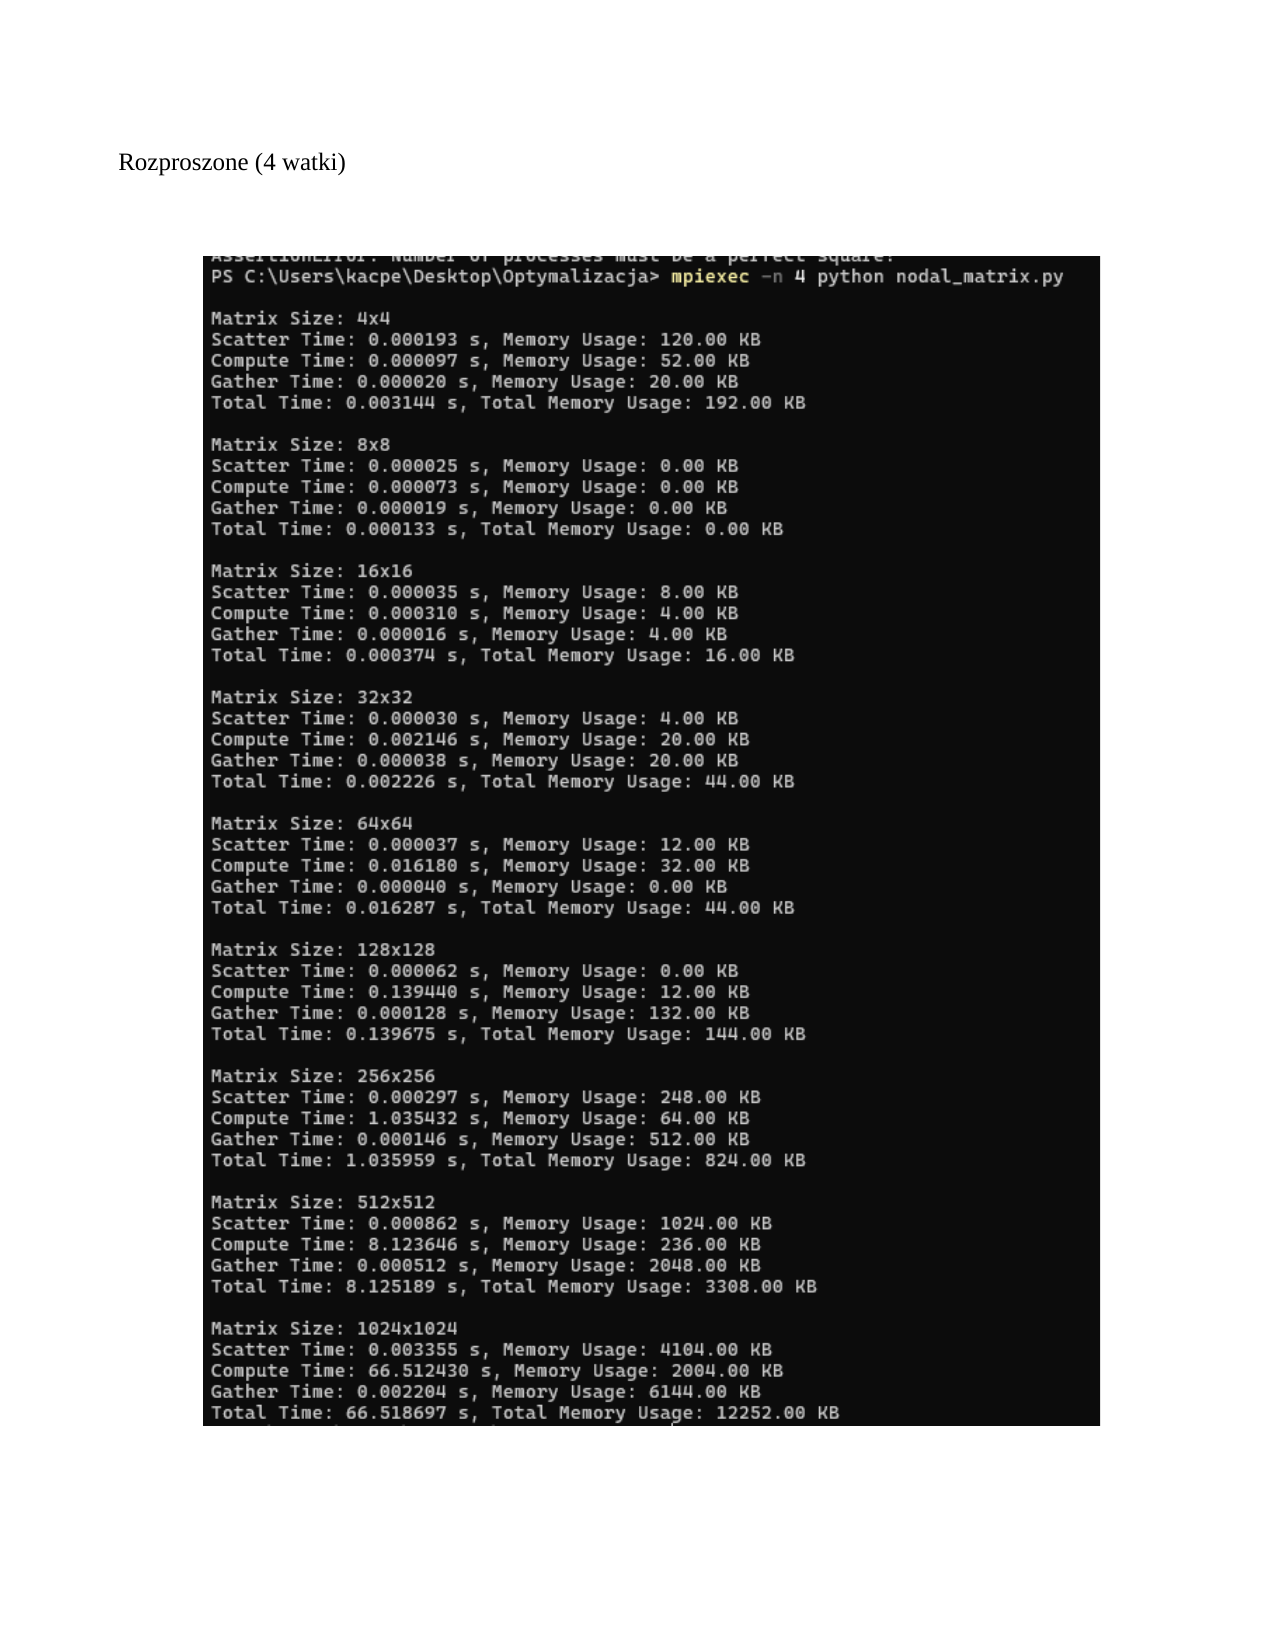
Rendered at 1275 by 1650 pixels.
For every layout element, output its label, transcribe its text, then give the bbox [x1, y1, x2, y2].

text Rozproszone (4 watki) [118, 147, 1157, 176]
picture [203, 256, 1100, 1426]
